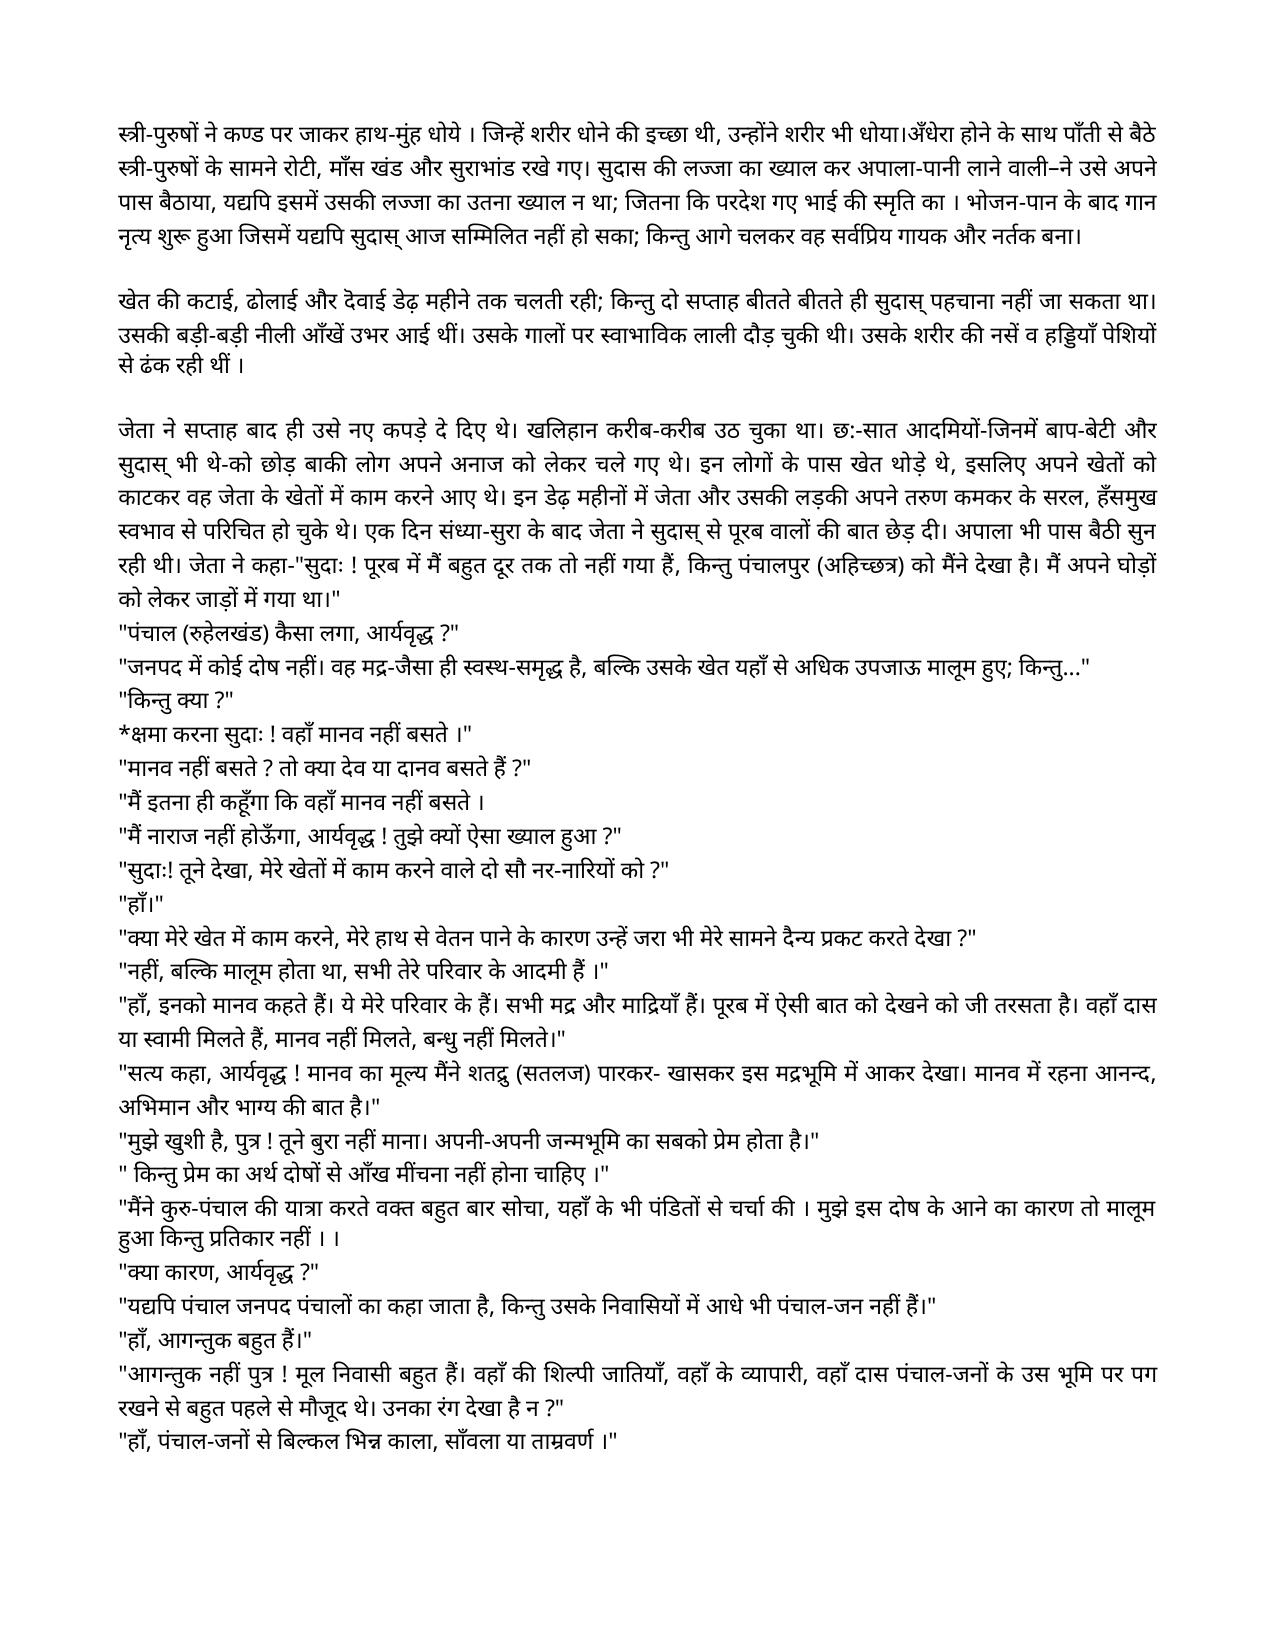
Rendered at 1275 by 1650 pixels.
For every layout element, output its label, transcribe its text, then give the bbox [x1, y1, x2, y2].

text " किन्तु प्रेम का अर्थ दोषों से आँख मींचना नहीं होना चाहिए ।" [118, 1158, 1157, 1192]
text "हाँ, आगन्तुक बहुत हैं।" [118, 1324, 1157, 1358]
text "हाँ, पंचाल-जनों से बिल्कल भिन्न काला, साँवला या ताम्रवर्ण ।" [118, 1425, 1157, 1459]
text "जनपद में कोई दोष नहीं। वह मद्र-जैसा ही स्वस्थ-समृद्ध है, बल्कि उसके खेत यहाँ से अधिक उपजाऊ मालूम हुए; किन्तु..." [118, 651, 1157, 684]
text "सत्य कहा, आर्यवृद्ध ! मानव का मूल्य मैंने शतद्रु (सतलज) पारकर- खासकर इस मद्रभूमि में आकर देखा। मानव में रहना आनन्द, अभिमान और भाग्य की बात है।" [118, 1057, 1157, 1124]
text "यद्यपि पंचाल जनपद पंचालों का कहा जाता है, किन्तु उसके निवासियों में आधे भी पंचाल-जन नहीं हैं।" [118, 1290, 1157, 1324]
text "मुझे खुशी है, पुत्र ! तूने बुरा नहीं माना। अपनी-अपनी जन्मभूमि का सबको प्रेम होता है।" [118, 1124, 1157, 1158]
text "मैं इतना ही कहूँगा कि वहाँ मानव नहीं बसते । [118, 786, 1157, 820]
text "हाँ।" [118, 888, 1157, 921]
text "मैंने कुरु-पंचाल की यात्रा करते वक्त बहुत बार सोचा, यहाँ के भी पंडितों से चर्चा की । मुझे इस दोष के आने का कारण तो मालूम हुआ किन्तु प्रतिकार नहीं । । [118, 1192, 1157, 1256]
text "आगन्तुक नहीं पुत्र ! मूल निवासी बहुत हैं। वहाँ की शिल्पी जातियाँ, वहाँ के व्यापारी, वहाँ दास पंचाल-जनों के उस भूमि पर पग रखने से बहुत पहले से मौजूद थे। उनका रंग देखा है न ?" [118, 1358, 1157, 1425]
text "नहीं, बल्कि मालूम होता था, सभी तेरे परिवार के आदमी हैं ।" [118, 955, 1157, 989]
text "सुदाः! तूने देखा, मेरे खेतों में काम करने वाले दो सौ नर-नारियों को ?" [118, 854, 1157, 888]
text *क्षमा करना सुदाः ! वहाँ मानव नहीं बसते ।" [118, 718, 1157, 752]
text "क्या मेरे खेत में काम करने, मेरे हाथ से वेतन पाने के कारण उन्हें जरा भी मेरे सामने दैन्य प्रकट करते देखा ?" [118, 921, 1157, 955]
text जेता ने सप्ताह बाद ही उसे नए कपड़े दे दिए थे। खलिहान करीब-करीब उठ चुका था। छ:-सात आदमियों-जिनमें बाप-बेटी और सुदास् भी थे-को छोड़ बाकी लोग अपने अनाज को लेकर चले गए थे। इन लोगों के पास खेत थोड़े थे, इसलिए अपने खेतों को काटकर वह जेता के खेतों में काम करने आए थे। इन डेढ़ महीनों में जेता और उसकी लड़की अपने तरुण कमकर के सरल, हँसमुख स्वभाव से परिचित हो चुके थे। एक दिन संध्या-सुरा के बाद जेता ने सुदास् से पूरब वालों की बात छेड़ दी। अपाला भी पास बैठी सुन रही थी। जेता ने कहा-"सुदाः ! पूरब में मैं बहुत दूर तक तो नहीं गया हैं, किन्तु पंचालपुर (अहिच्छत्र) को मैंने देखा है। मैं अपने घोड़ों को लेकर जाड़ों में गया था।" [118, 414, 1157, 617]
text "पंचाल (रुहेलखंड) कैसा लगा, आर्यवृद्ध ?" [118, 617, 1157, 651]
text "मैं नाराज नहीं होऊँगा, आर्यवृद्ध ! तुझे क्यों ऐसा ख्याल हुआ ?" [118, 820, 1157, 854]
text खेत की कटाई, ढोलाई और दॆवाई डेढ़ महीने तक चलती रही; किन्तु दो सप्ताह बीतते बीतते ही सुदास् पहचाना नहीं जा सकता था। उसकी बड़ी-बड़ी नीली आँखें उभर आई थीं। उसके गालों पर स्वाभाविक लाली दौड़ चुकी थी। उसके शरीर की नसें व हड्डियाँ पेशियों से ढंक रही थीं । [118, 285, 1157, 382]
text "क्या कारण, आर्यवृद्ध ?" [118, 1256, 1157, 1290]
text "किन्तु क्या ?" [118, 684, 1157, 718]
text "मानव नहीं बसते ? तो क्या देव या दानव बसते हैं ?" [118, 752, 1157, 786]
text स्त्री-पुरुषों ने कण्ड पर जाकर हाथ-मुंह धोये । जिन्हें शरीर धोने की इच्छा थी, उन्होंने शरीर भी धोया।अँधेरा होने के साथ पाँती से बैठे स्त्री-पुरुषों के सामने रोटी, माँस खंड और सुराभांड रखे गए। सुदास की लज्जा का ख्याल कर अपाला-पानी लाने वाली–ने उसे अपने पास बैठाया, यद्यपि इसमें उसकी लज्जा का उतना ख्याल न था; जितना कि परदेश गए भाई की स्मृति का । भोजन-पान के बाद गान नृत्य शुरू हुआ जिसमें यद्यपि सुदास् आज सम्मिलित नहीं हो सका; किन्तु आगे चलकर वह सर्वप्रिय गायक और नर्तक बना। [118, 118, 1157, 253]
text "हाँ, इनको मानव कहते हैं। ये मेरे परिवार के हैं। सभी मद्र और माद्रियाँ हैं। पूरब में ऐसी बात को देखने को जी तरसता है। वहाँ दास या स्वामी मिलते हैं, मानव नहीं मिलते, बन्धु नहीं मिलते।" [118, 989, 1157, 1057]
